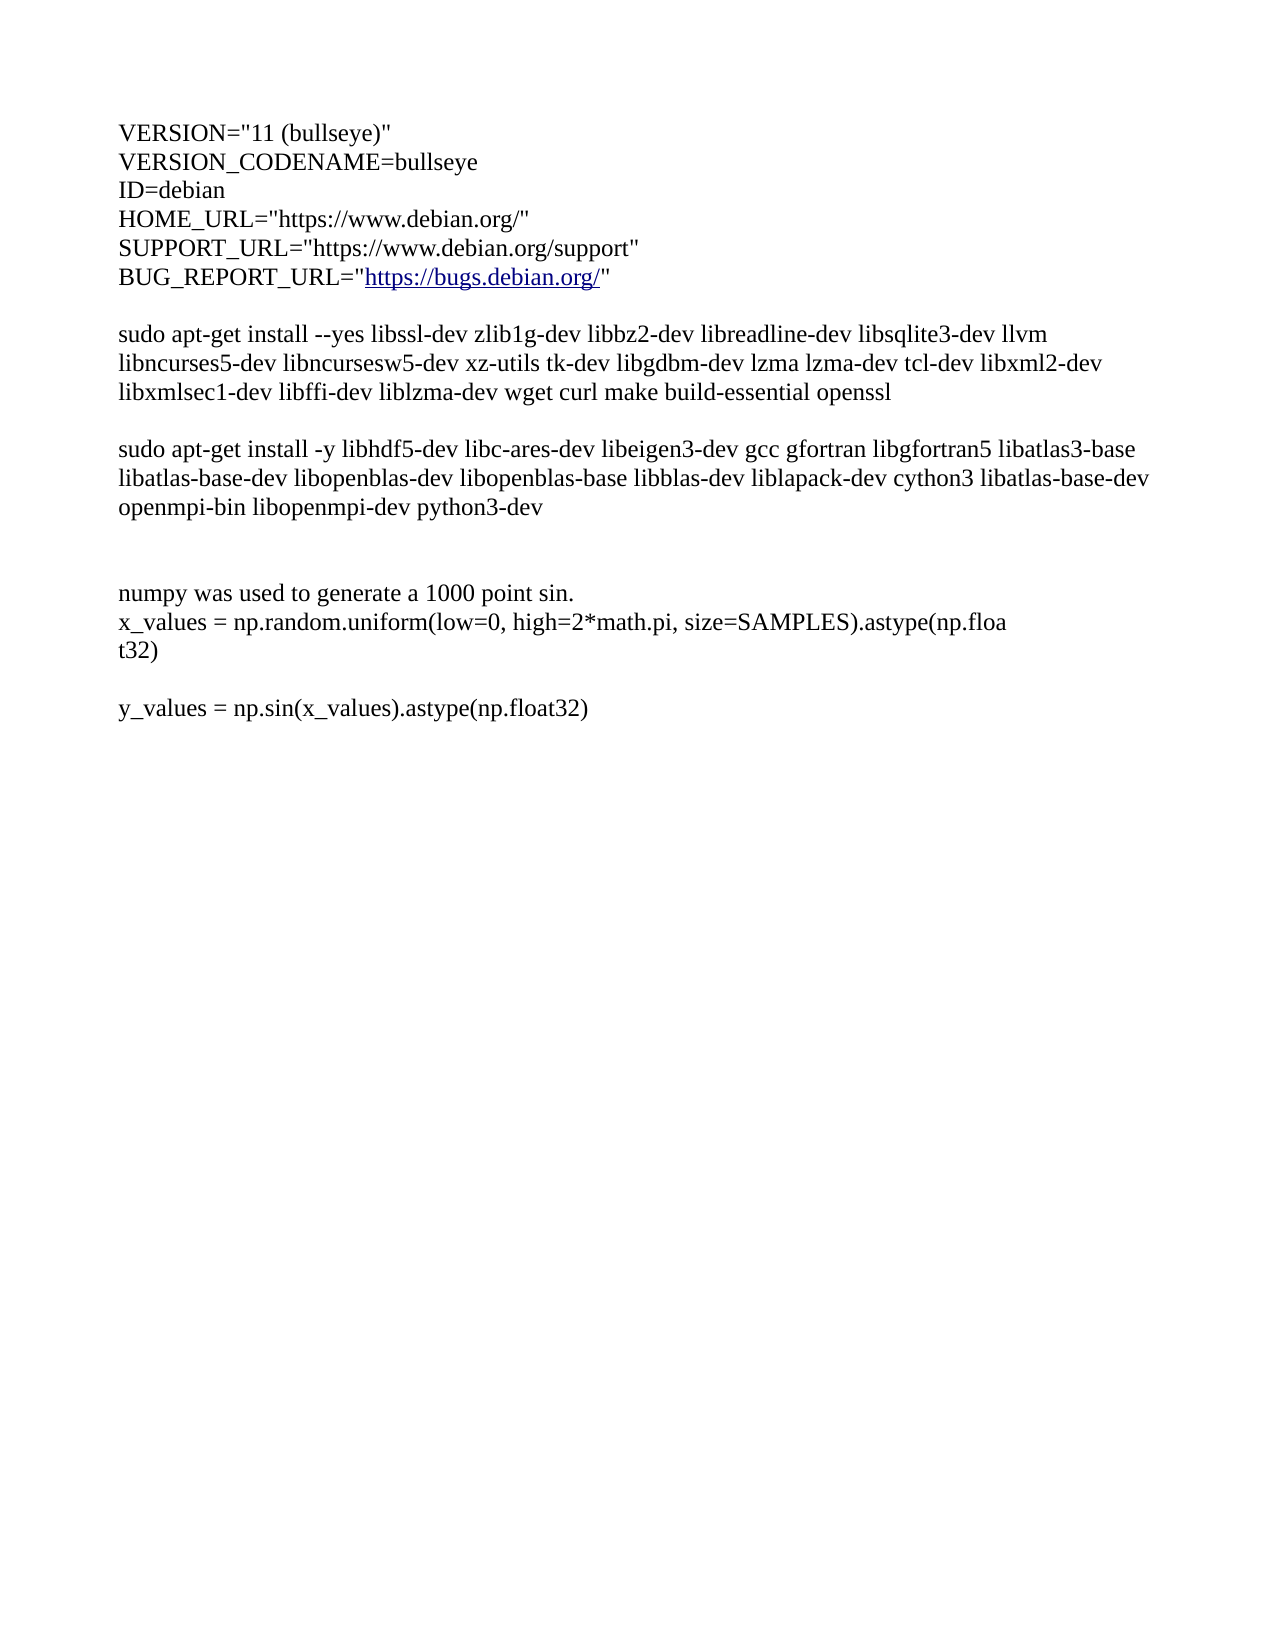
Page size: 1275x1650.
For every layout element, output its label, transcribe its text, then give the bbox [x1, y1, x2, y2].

text HOME_URL="https://www.debian.org/" [118, 204, 1157, 233]
text sudo apt-get install --yes libssl-dev zlib1g-dev libbz2-dev libreadline-dev libsqlite3-dev llvm libncurses5-dev libncursesw5-dev xz-utils tk-dev libgdbm-dev lzma lzma-dev tcl-dev libxml2-dev libxmlsec1-dev libffi-dev liblzma-dev wget curl make build-essential openssl [118, 319, 1157, 406]
text x_values = np.random.uniform(low=0, high=2*math.pi, size=SAMPLES).astype(np.floa [118, 607, 1157, 636]
text ID=debian [118, 176, 1157, 204]
text VERSION_CODENAME=bullseye [118, 147, 1157, 176]
text SUPPORT_URL="https://www.debian.org/support" [118, 233, 1157, 262]
text numpy was used to generate a 1000 point sin. [118, 578, 1157, 607]
text y_values = np.sin(x_values).astype(np.float32) [118, 693, 1157, 722]
text BUG_REPORT_URL="https://bugs.debian.org/" [118, 262, 1157, 291]
text VERSION="11 (bullseye)" [118, 118, 1157, 147]
text sudo apt-get install -y libhdf5-dev libc-ares-dev libeigen3-dev gcc gfortran libgfortran5 libatlas3-base libatlas-base-dev libopenblas-dev libopenblas-base libblas-dev liblapack-dev cython3 libatlas-base-dev openmpi-bin libopenmpi-dev python3-dev [118, 434, 1157, 521]
text t32) [118, 636, 1157, 664]
